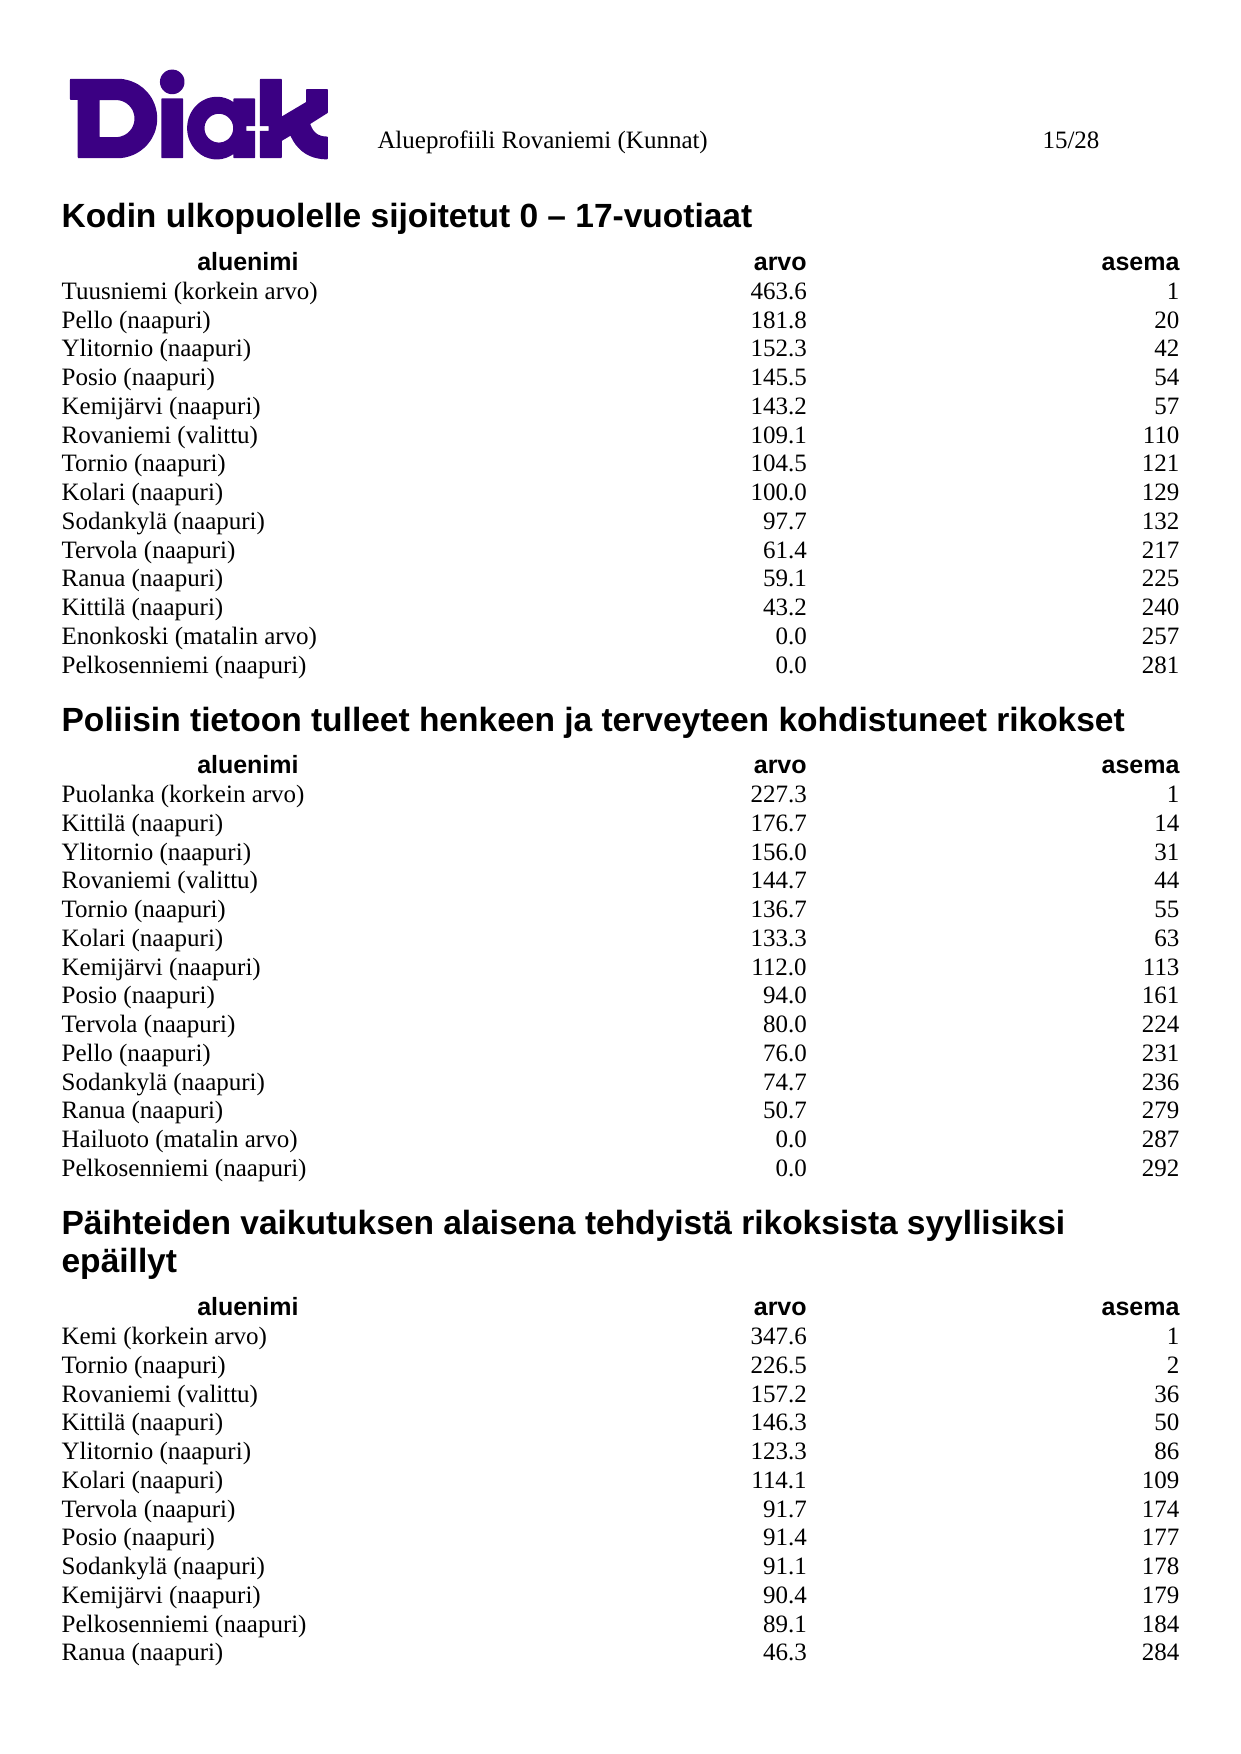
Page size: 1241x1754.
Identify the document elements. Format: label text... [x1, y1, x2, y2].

table_cell 0.0 [434, 1124, 806, 1153]
subtitle Päihteiden vaikutuksen alaisena tehdyistä rikoksista syyllisiksi epäillyt [61, 1203, 1179, 1280]
table_cell Rovaniemi (valittu) [61, 1379, 434, 1407]
table_cell 86 [806, 1436, 1179, 1465]
table_cell Kemijärvi (naapuri) [61, 391, 434, 420]
table_cell 91.4 [434, 1523, 806, 1551]
table_cell 109.1 [434, 420, 806, 448]
table_cell 224 [806, 1009, 1179, 1038]
table_cell Pelkosenniemi (naapuri) [61, 650, 434, 678]
table_cell Posio (naapuri) [61, 362, 434, 391]
table_cell 227.3 [434, 779, 806, 808]
table_cell 104.5 [434, 449, 806, 477]
table_cell 31 [806, 837, 1179, 866]
table_cell Puolanka (korkein arvo) [61, 779, 434, 808]
table_cell 156.0 [434, 837, 806, 866]
table_cell 44 [806, 866, 1179, 894]
table_cell 80.0 [434, 1009, 806, 1038]
table_cell 46.3 [434, 1638, 806, 1666]
table_cell 225 [806, 564, 1179, 592]
table_cell Sodankylä (naapuri) [61, 506, 434, 535]
table_cell 1 [806, 779, 1179, 808]
table_cell Tornio (naapuri) [61, 894, 434, 923]
table_cell 112.0 [434, 952, 806, 981]
table_cell Hailuoto (matalin arvo) [61, 1124, 434, 1153]
table_cell Kittilä (naapuri) [61, 592, 434, 621]
table_cell 152.3 [434, 334, 806, 362]
table_cell Ranua (naapuri) [61, 1638, 434, 1666]
table_cell 157.2 [434, 1379, 806, 1407]
table_cell Kittilä (naapuri) [61, 1408, 434, 1436]
table_cell Tornio (naapuri) [61, 1350, 434, 1379]
table_cell 129 [806, 477, 1179, 506]
table_cell 36 [806, 1379, 1179, 1407]
table_cell 55 [806, 894, 1179, 923]
table_cell 50.7 [434, 1096, 806, 1124]
table_cell 257 [806, 621, 1179, 650]
table_cell 463.6 [434, 276, 806, 305]
table_cell 74.7 [434, 1067, 806, 1096]
table_cell Ylitornio (naapuri) [61, 1436, 434, 1465]
table_cell 100.0 [434, 477, 806, 506]
table_cell Tervola (naapuri) [61, 1009, 434, 1038]
table_cell Tervola (naapuri) [61, 535, 434, 563]
table_cell Rovaniemi (valittu) [61, 866, 434, 894]
table_cell Kemijärvi (naapuri) [61, 1580, 434, 1609]
table_cell Rovaniemi (valittu) [61, 420, 434, 448]
table_cell Posio (naapuri) [61, 981, 434, 1009]
table_cell Kolari (naapuri) [61, 923, 434, 952]
table_cell 0.0 [434, 650, 806, 678]
table_header arvo [434, 1293, 806, 1321]
table_cell 143.2 [434, 391, 806, 420]
table_cell 179 [806, 1580, 1179, 1609]
table_cell Ylitornio (naapuri) [61, 837, 434, 866]
table_cell 284 [806, 1638, 1179, 1666]
table_cell Tervola (naapuri) [61, 1494, 434, 1522]
table_cell Kemijärvi (naapuri) [61, 952, 434, 981]
table_cell 133.3 [434, 923, 806, 952]
table_cell 0.0 [434, 1153, 806, 1182]
table_cell 54 [806, 362, 1179, 391]
table_cell 161 [806, 981, 1179, 1009]
table_cell 63 [806, 923, 1179, 952]
table_cell 42 [806, 334, 1179, 362]
table_cell 121 [806, 449, 1179, 477]
table_cell 1 [806, 1321, 1179, 1350]
table_cell 91.1 [434, 1551, 806, 1580]
table_header arvo [434, 247, 806, 276]
table_cell Pello (naapuri) [61, 305, 434, 333]
table_cell 0.0 [434, 621, 806, 650]
table_cell 279 [806, 1096, 1179, 1124]
table_cell 123.3 [434, 1436, 806, 1465]
table_header aluenimi [61, 1293, 434, 1321]
table_cell 110 [806, 420, 1179, 448]
table_cell 181.8 [434, 305, 806, 333]
table_cell Pello (naapuri) [61, 1038, 434, 1067]
table_cell Ylitornio (naapuri) [61, 334, 434, 362]
table_cell 146.3 [434, 1408, 806, 1436]
table_cell 114.1 [434, 1465, 806, 1494]
subtitle Poliisin tietoon tulleet henkeen ja terveyteen kohdistuneet rikokset [61, 699, 1179, 738]
table_cell 43.2 [434, 592, 806, 621]
table_cell 14 [806, 808, 1179, 837]
table_cell 287 [806, 1124, 1179, 1153]
table_cell Sodankylä (naapuri) [61, 1067, 434, 1096]
table_cell 240 [806, 592, 1179, 621]
table_header aluenimi [61, 247, 434, 276]
table_cell 177 [806, 1523, 1179, 1551]
table_cell 59.1 [434, 564, 806, 592]
table_cell 2 [806, 1350, 1179, 1379]
table_cell 347.6 [434, 1321, 806, 1350]
table_cell 61.4 [434, 535, 806, 563]
table_cell Pelkosenniemi (naapuri) [61, 1153, 434, 1182]
table_cell Tornio (naapuri) [61, 449, 434, 477]
table_cell 1 [806, 276, 1179, 305]
table_cell 109 [806, 1465, 1179, 1494]
table_cell Kittilä (naapuri) [61, 808, 434, 837]
table_cell Ranua (naapuri) [61, 1096, 434, 1124]
table_cell 176.7 [434, 808, 806, 837]
table_cell Kolari (naapuri) [61, 1465, 434, 1494]
table_header asema [806, 1293, 1179, 1321]
table_header arvo [434, 751, 806, 779]
table_cell 50 [806, 1408, 1179, 1436]
table_cell 226.5 [434, 1350, 806, 1379]
table_cell 178 [806, 1551, 1179, 1580]
table_cell Tuusniemi (korkein arvo) [61, 276, 434, 305]
table_cell 20 [806, 305, 1179, 333]
table_cell 76.0 [434, 1038, 806, 1067]
table_cell Pelkosenniemi (naapuri) [61, 1609, 434, 1637]
table_cell Kemi (korkein arvo) [61, 1321, 434, 1350]
table_cell 217 [806, 535, 1179, 563]
table_cell 132 [806, 506, 1179, 535]
table_header asema [806, 751, 1179, 779]
table_cell Enonkoski (matalin arvo) [61, 621, 434, 650]
table_cell 174 [806, 1494, 1179, 1522]
table_cell 113 [806, 952, 1179, 981]
table_cell 184 [806, 1609, 1179, 1637]
table_cell Sodankylä (naapuri) [61, 1551, 434, 1580]
table_cell 91.7 [434, 1494, 806, 1522]
table_cell 97.7 [434, 506, 806, 535]
subtitle Kodin ulkopuolelle sijoitetut 0 – 17-vuotiaat [61, 196, 1179, 235]
table_cell Posio (naapuri) [61, 1523, 434, 1551]
table_cell 136.7 [434, 894, 806, 923]
table_cell 281 [806, 650, 1179, 678]
table_cell 57 [806, 391, 1179, 420]
table_cell 90.4 [434, 1580, 806, 1609]
table_cell 145.5 [434, 362, 806, 391]
table_cell Kolari (naapuri) [61, 477, 434, 506]
table_header aluenimi [61, 751, 434, 779]
table_cell 89.1 [434, 1609, 806, 1637]
table_cell Ranua (naapuri) [61, 564, 434, 592]
table_cell 144.7 [434, 866, 806, 894]
table_cell 292 [806, 1153, 1179, 1182]
table_cell 94.0 [434, 981, 806, 1009]
table_cell 231 [806, 1038, 1179, 1067]
table_header asema [806, 247, 1179, 276]
table_cell 236 [806, 1067, 1179, 1096]
